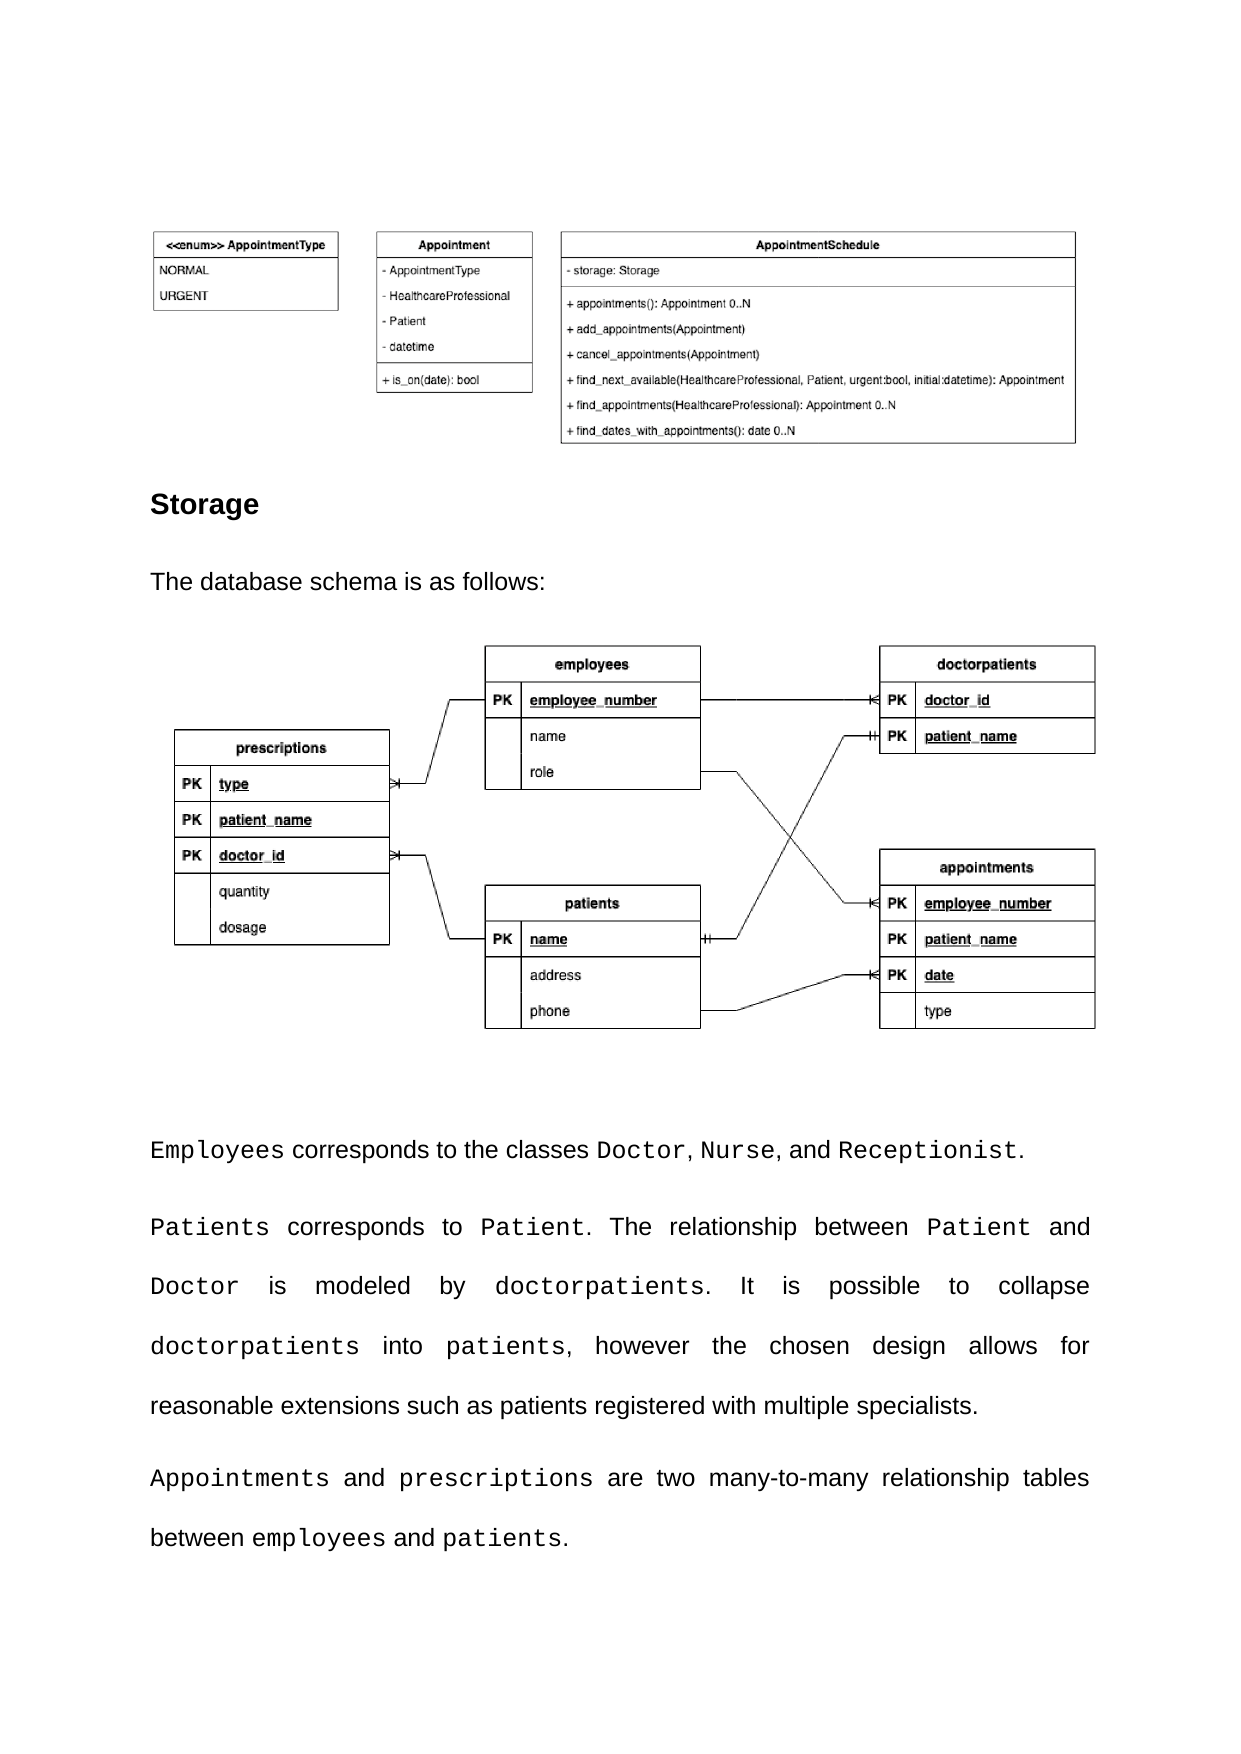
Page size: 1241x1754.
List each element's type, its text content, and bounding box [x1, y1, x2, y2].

picture [145, 223, 1086, 454]
text Employees corresponds to the classes Doctor, Nurse, and Receptionist. [150, 1135, 1091, 1166]
text Appointments and prescriptions are two many-to-many relationship tables between employees and patients. [150, 1463, 1091, 1553]
subtitle Storage [150, 222, 1091, 521]
text Patients corresponds to Patient. The relationship between Patient and Doctor is modeled by doctorpatients. It is possible to collapse doctorpatients into patients, however the chosen design allows for reasonable extensions such as patients registered with multiple specialists. [150, 1212, 1091, 1419]
text The database schema is as follows: [150, 567, 1091, 596]
picture [164, 638, 1106, 1036]
